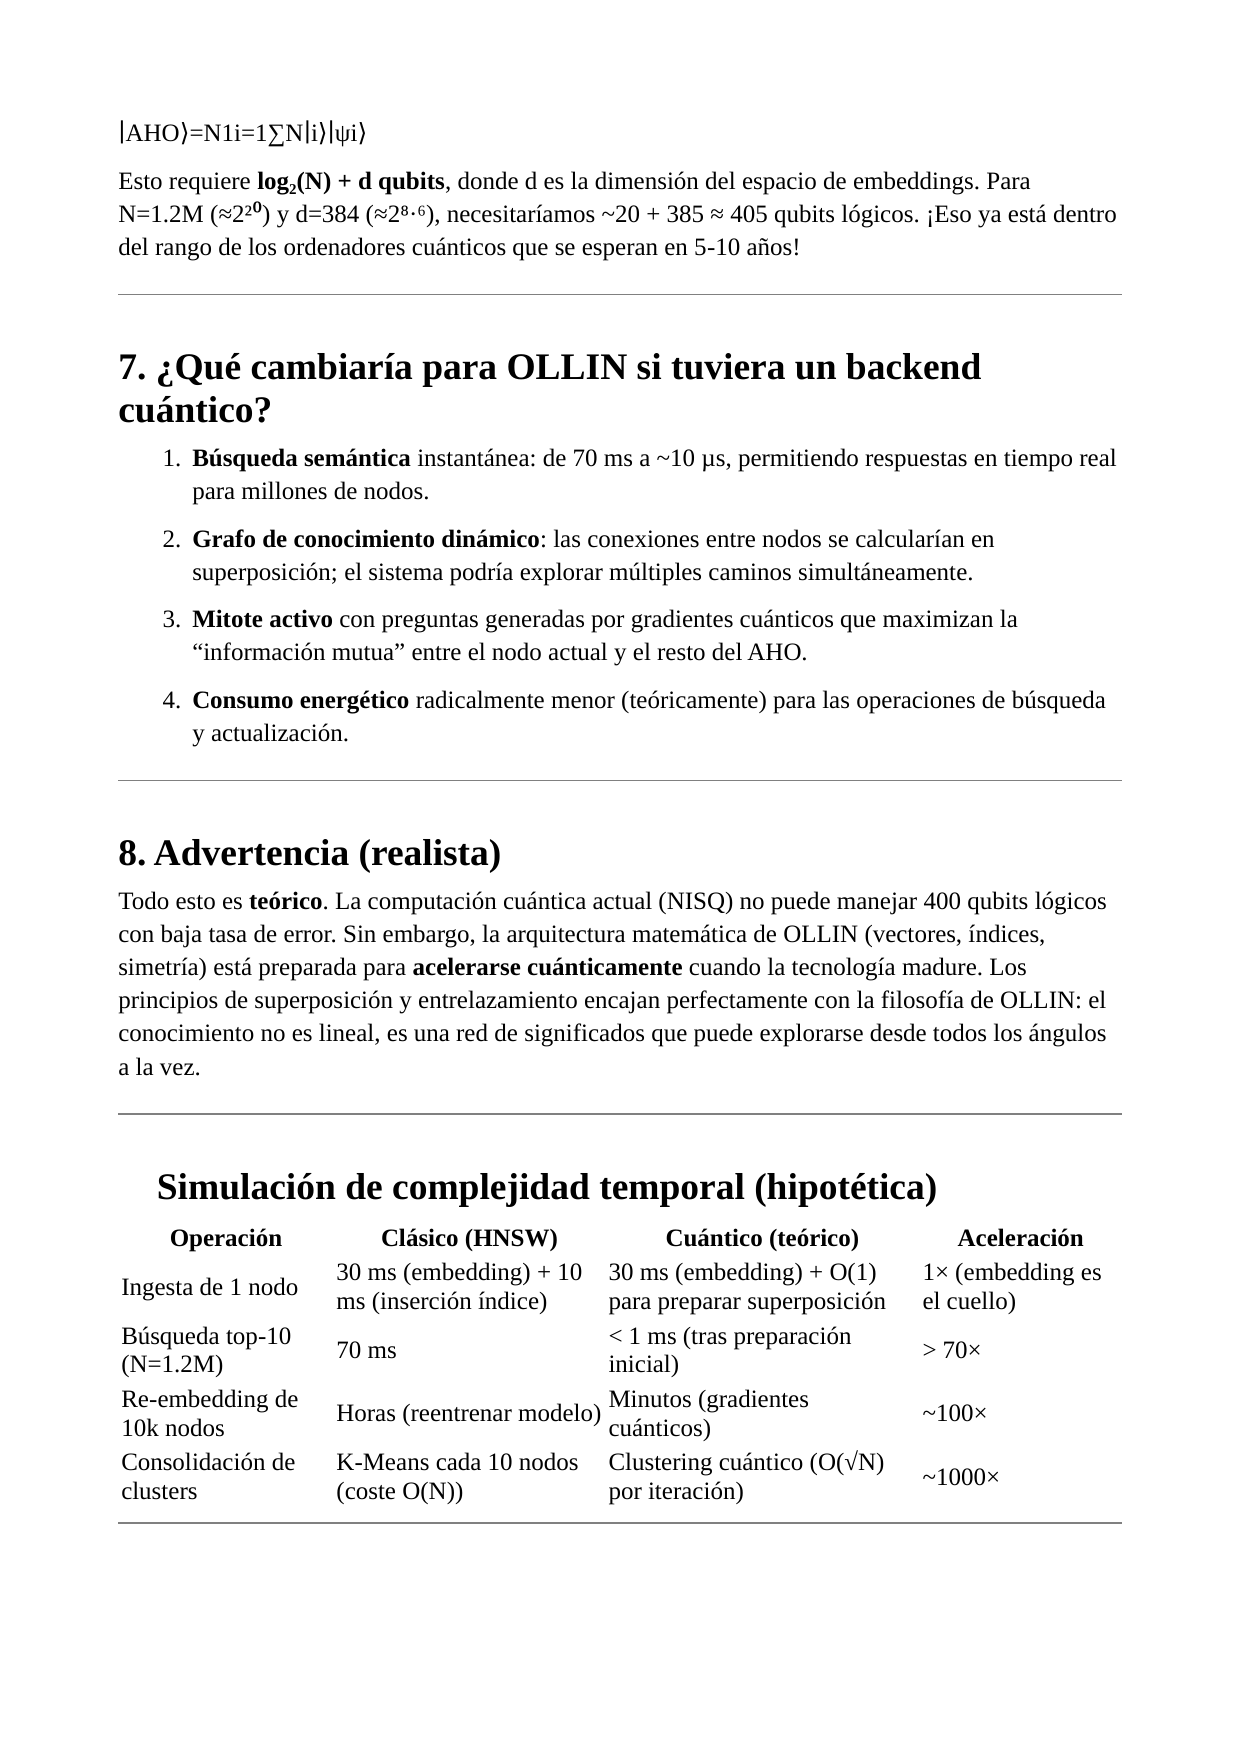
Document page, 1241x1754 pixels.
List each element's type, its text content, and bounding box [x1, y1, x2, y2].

table_cell Ingesta de 1 nodo [118, 1255, 333, 1318]
table_cell 30 ms (embedding) + O(1) para preparar superposición [605, 1255, 919, 1318]
table_cell ~100× [919, 1381, 1122, 1444]
table_cell Clustering cuántico (O(√N) por iteración) [605, 1445, 919, 1508]
table_header Cuántico (teórico) [605, 1220, 919, 1254]
list Mitote activo con preguntas generadas por gradientes cuánticos que maximizan la “información mutua” entre el nodo actual y el resto del AHO. [162, 604, 1122, 666]
table_header Aceleración [919, 1220, 1122, 1254]
subtitle 🧪 Simulación de complejidad temporal (hipotética) [118, 1164, 1122, 1207]
table_header Operación [118, 1220, 333, 1254]
table_cell Búsqueda top‑10 (N=1.2M) [118, 1318, 333, 1381]
table_cell Horas (reentrenar modelo) [333, 1381, 605, 1444]
table_cell K‑Means cada 10 nodos (coste O(N)) [333, 1445, 605, 1508]
text ∣AHO⟩=N​1​i=1∑N​∣i⟩∣ψi​⟩ [118, 118, 1122, 147]
table_cell Re‑embedding de 10k nodos [118, 1381, 333, 1444]
list Consumo energético radicalmente menor (teóricamente) para las operaciones de búsqueda y actualización. [162, 685, 1122, 747]
table_cell 1× (embedding es el cuello) [919, 1255, 1122, 1318]
list Grafo de conocimiento dinámico: las conexiones entre nodos se calcularían en superposición; el sistema podría explorar múltiples caminos simultáneamente. [162, 524, 1122, 586]
table_header Clásico (HNSW) [333, 1220, 605, 1254]
table_cell > 70× [919, 1318, 1122, 1381]
text Esto requiere log₂(N) + d qubits, donde d es la dimensión del espacio de embeddings. Para N=1.2M (≈2²⁰) y d=384 (≈2⁸·⁶), necesitaríamos ~20 + 385 ≈ 405 qubits lógicos. ¡Eso ya está dentro del rango de los ordenadores cuánticos que se esperan en 5‑10 años! [118, 166, 1122, 261]
text Todo esto es teórico. La computación cuántica actual (NISQ) no puede manejar 400 qubits lógicos con baja tasa de error. Sin embargo, la arquitectura matemática de OLLIN (vectores, índices, simetría) está preparada para acelerarse cuánticamente cuando la tecnología madure. Los principios de superposición y entrelazamiento encajan perfectamente con la filosofía de OLLIN: el conocimiento no es lineal, es una red de significados que puede explorarse desde todos los ángulos a la vez. [118, 886, 1122, 1080]
subtitle 7. ¿Qué cambiaría para OLLIN si tuviera un backend cuántico? [118, 344, 1122, 431]
table_cell Minutos (gradientes cuánticos) [605, 1381, 919, 1444]
table_cell ~1000× [919, 1445, 1122, 1508]
table_cell Consolidación de clusters [118, 1445, 333, 1508]
table_cell 70 ms [333, 1318, 605, 1381]
table_cell < 1 ms (tras preparación inicial) [605, 1318, 919, 1381]
list Búsqueda semántica instantánea: de 70 ms a ~10 µs, permitiendo respuestas en tiempo real para millones de nodos. [162, 443, 1122, 505]
subtitle 8. Advertencia (realista) [118, 831, 1122, 874]
table_cell 30 ms (embedding) + 10 ms (inserción índice) [333, 1255, 605, 1318]
